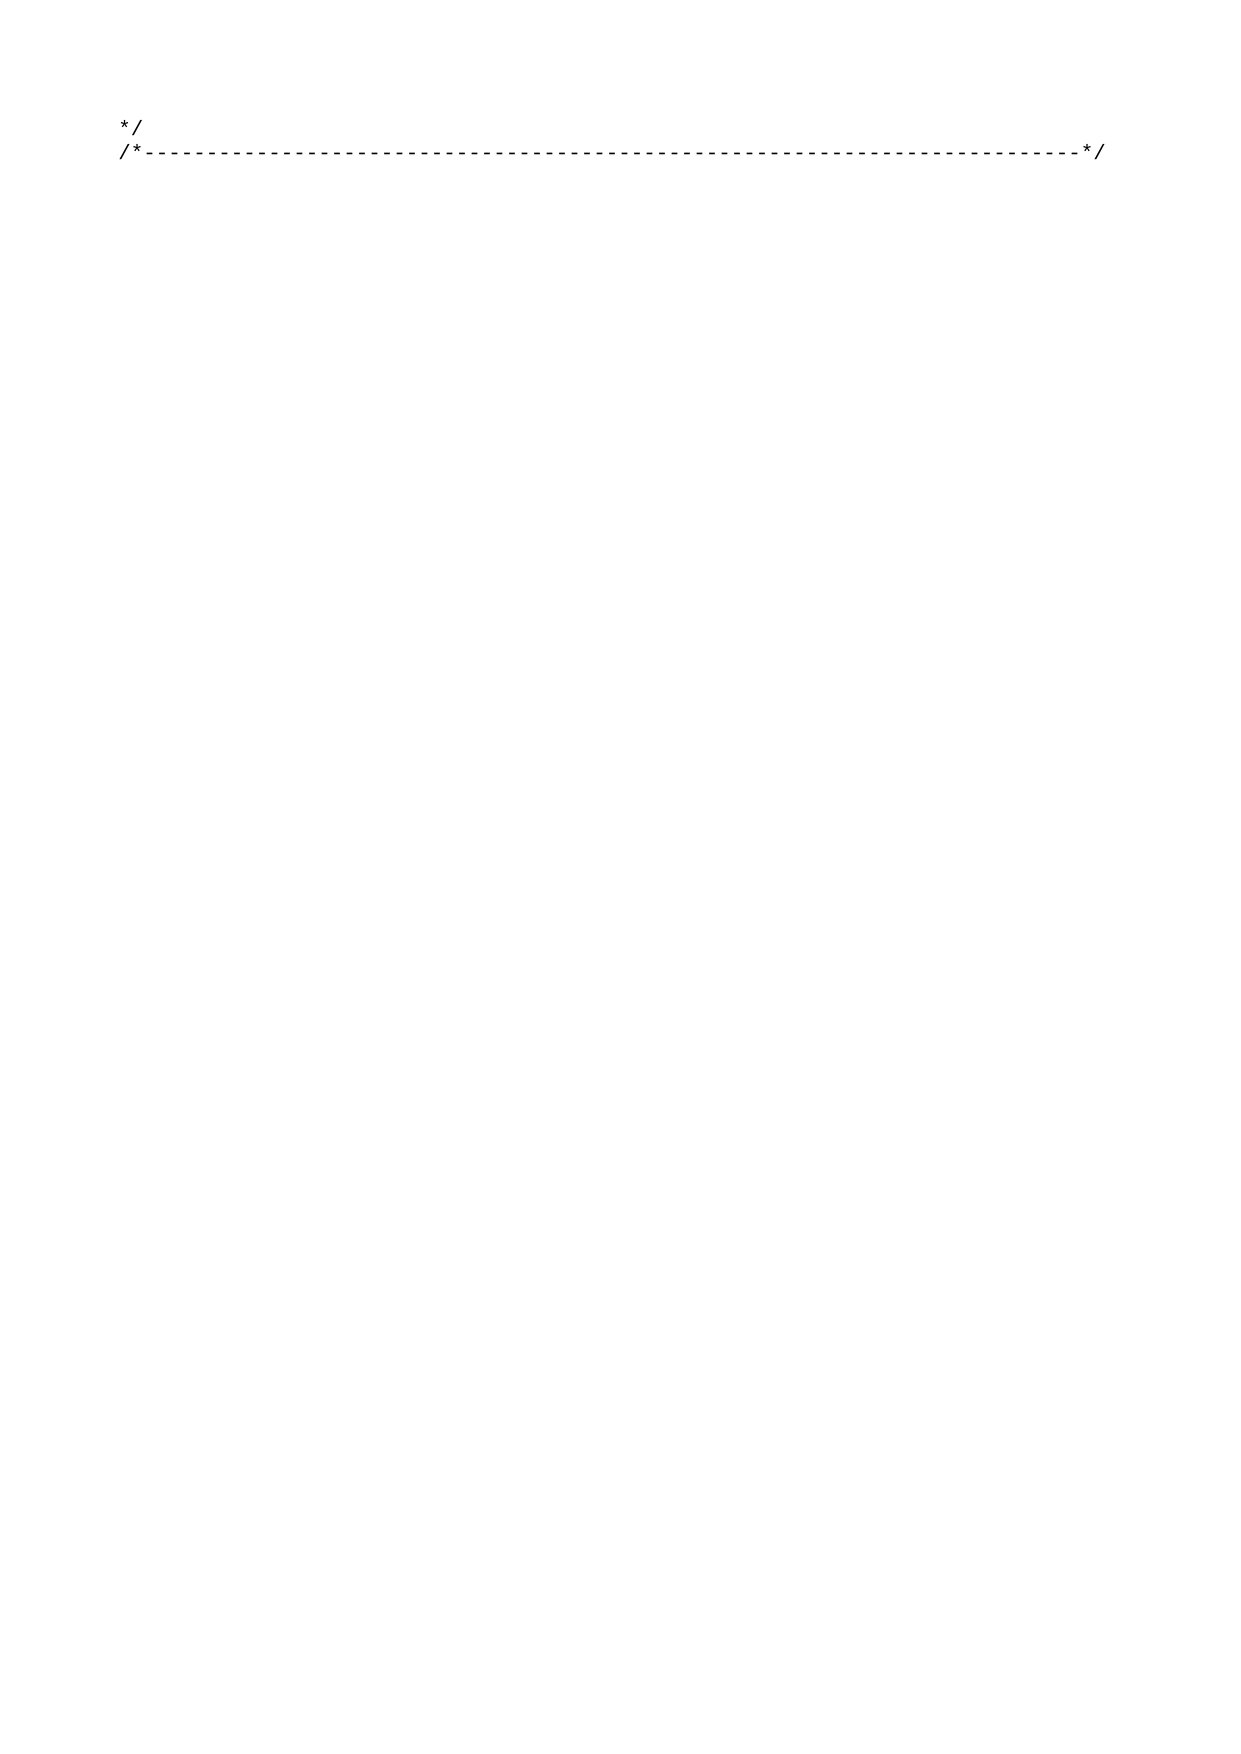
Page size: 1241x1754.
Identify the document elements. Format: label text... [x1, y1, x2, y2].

text */ [118, 118, 1122, 142]
text /*---------------------------------------------------------------------------*/ [118, 142, 1122, 165]
